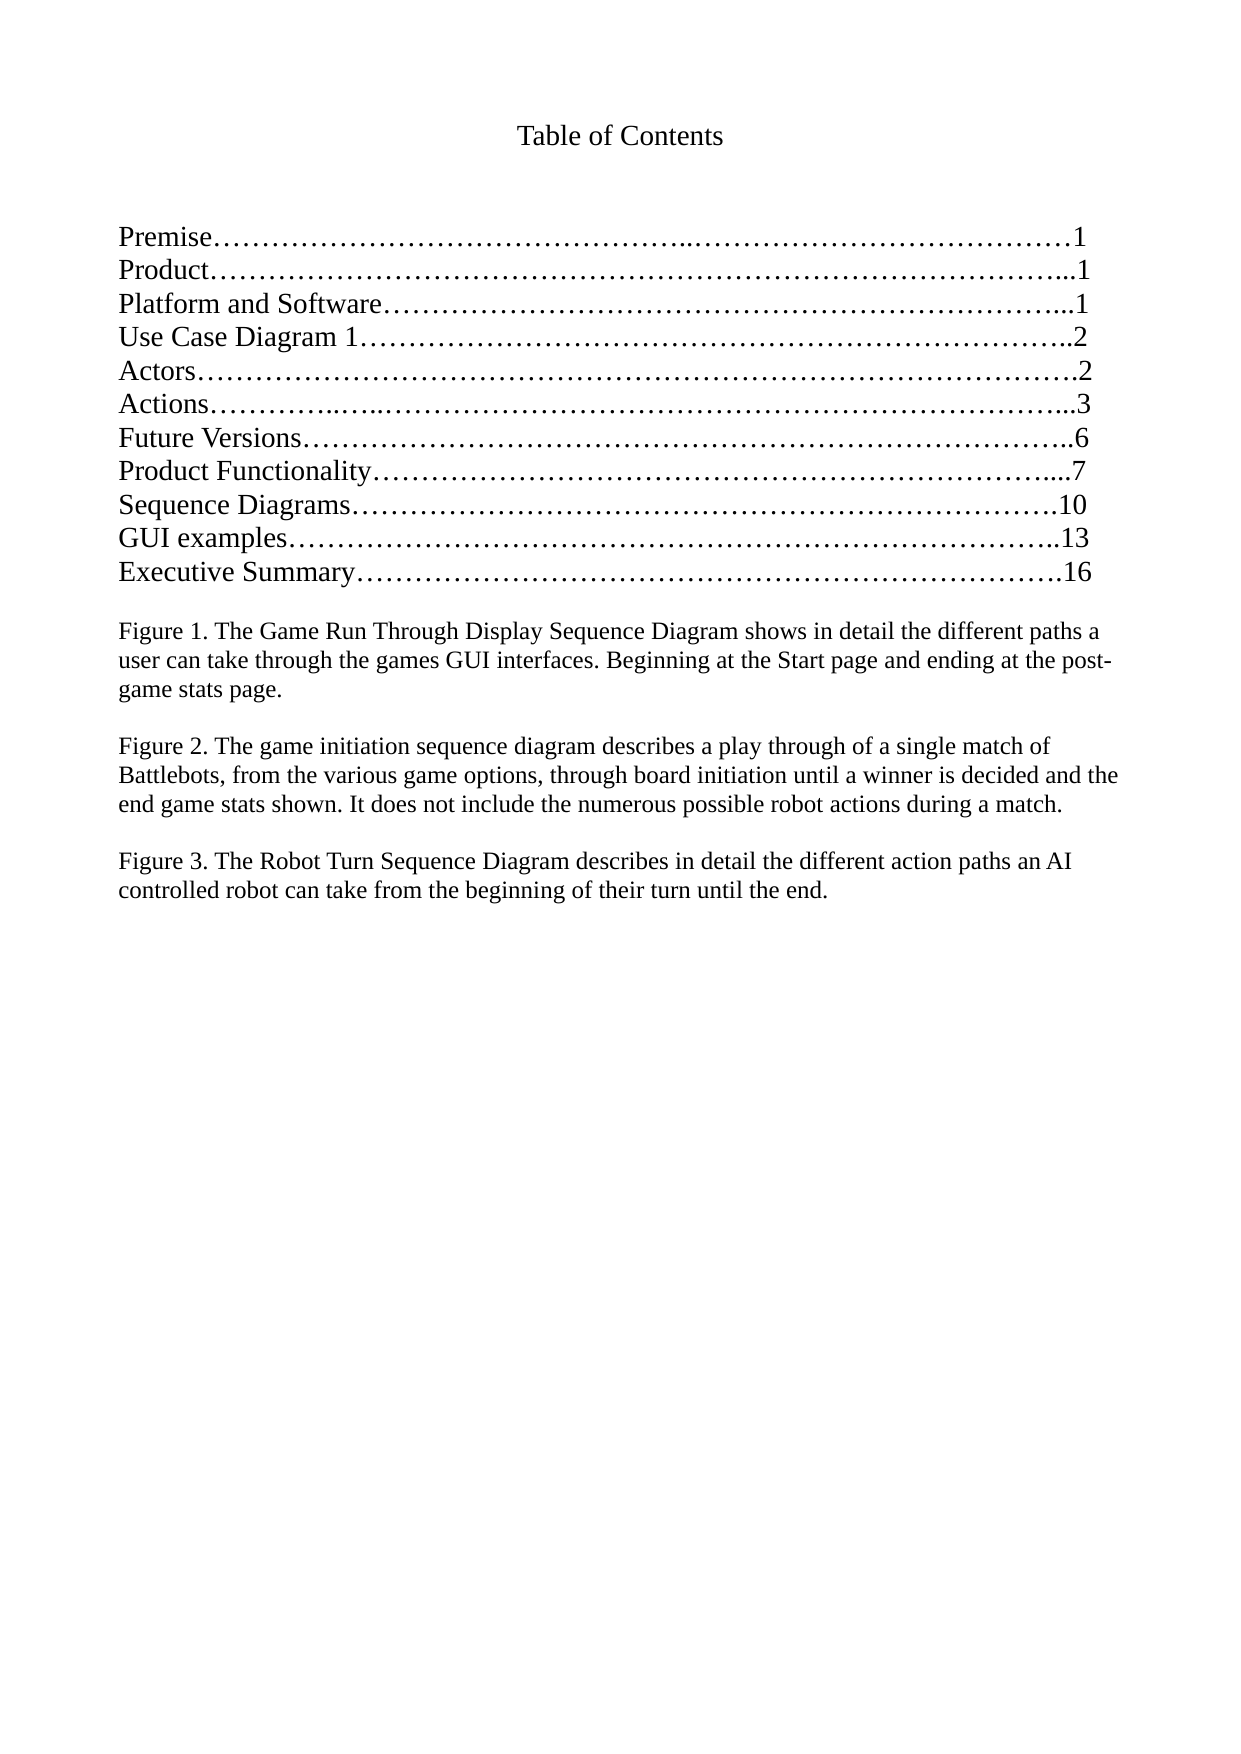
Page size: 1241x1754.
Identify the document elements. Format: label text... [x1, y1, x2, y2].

text Future Versions……………………………………………………………………..6 [118, 420, 1122, 453]
text Use Case Diagram 1………………………………………………………………..2 [118, 319, 1122, 353]
text Actors……………………………………………………………………………….2 [118, 353, 1122, 386]
text GUI examples……………………………………………………………………..13 [118, 521, 1122, 554]
text Platform and Software……………………………………………………………...1 [118, 286, 1122, 319]
text Sequence Diagrams……………………………………………………………….10 [118, 487, 1122, 521]
text Figure 1. The Game Run Through Display Sequence Diagram shows in detail the different paths a user can take through the games GUI interfaces. Beginning at the Start page and ending at the post-game stats page. [118, 616, 1122, 703]
text Executive Summary……………………………………………………………….16 [118, 554, 1122, 588]
text Premise…………………………………………..…………………………………1 [118, 219, 1122, 252]
text Table of Contents [118, 118, 1122, 152]
text Figure 2. The game initiation sequence diagram describes a play through of a single match of Battlebots, from the various game options, through board initiation until a winner is decided and the end game stats shown. It does not include the numerous possible robot actions during a match. [118, 731, 1122, 818]
text Actions…………..…..……………………………………………………………...3 [118, 386, 1122, 420]
text Product……………………………………………………………………………...1 [118, 252, 1122, 286]
text Figure 3. The Robot Turn Sequence Diagram describes in detail the different action paths an AI controlled robot can take from the beginning of their turn until the end. [118, 846, 1122, 904]
text Product Functionality……………………………………………………………....7 [118, 453, 1122, 487]
